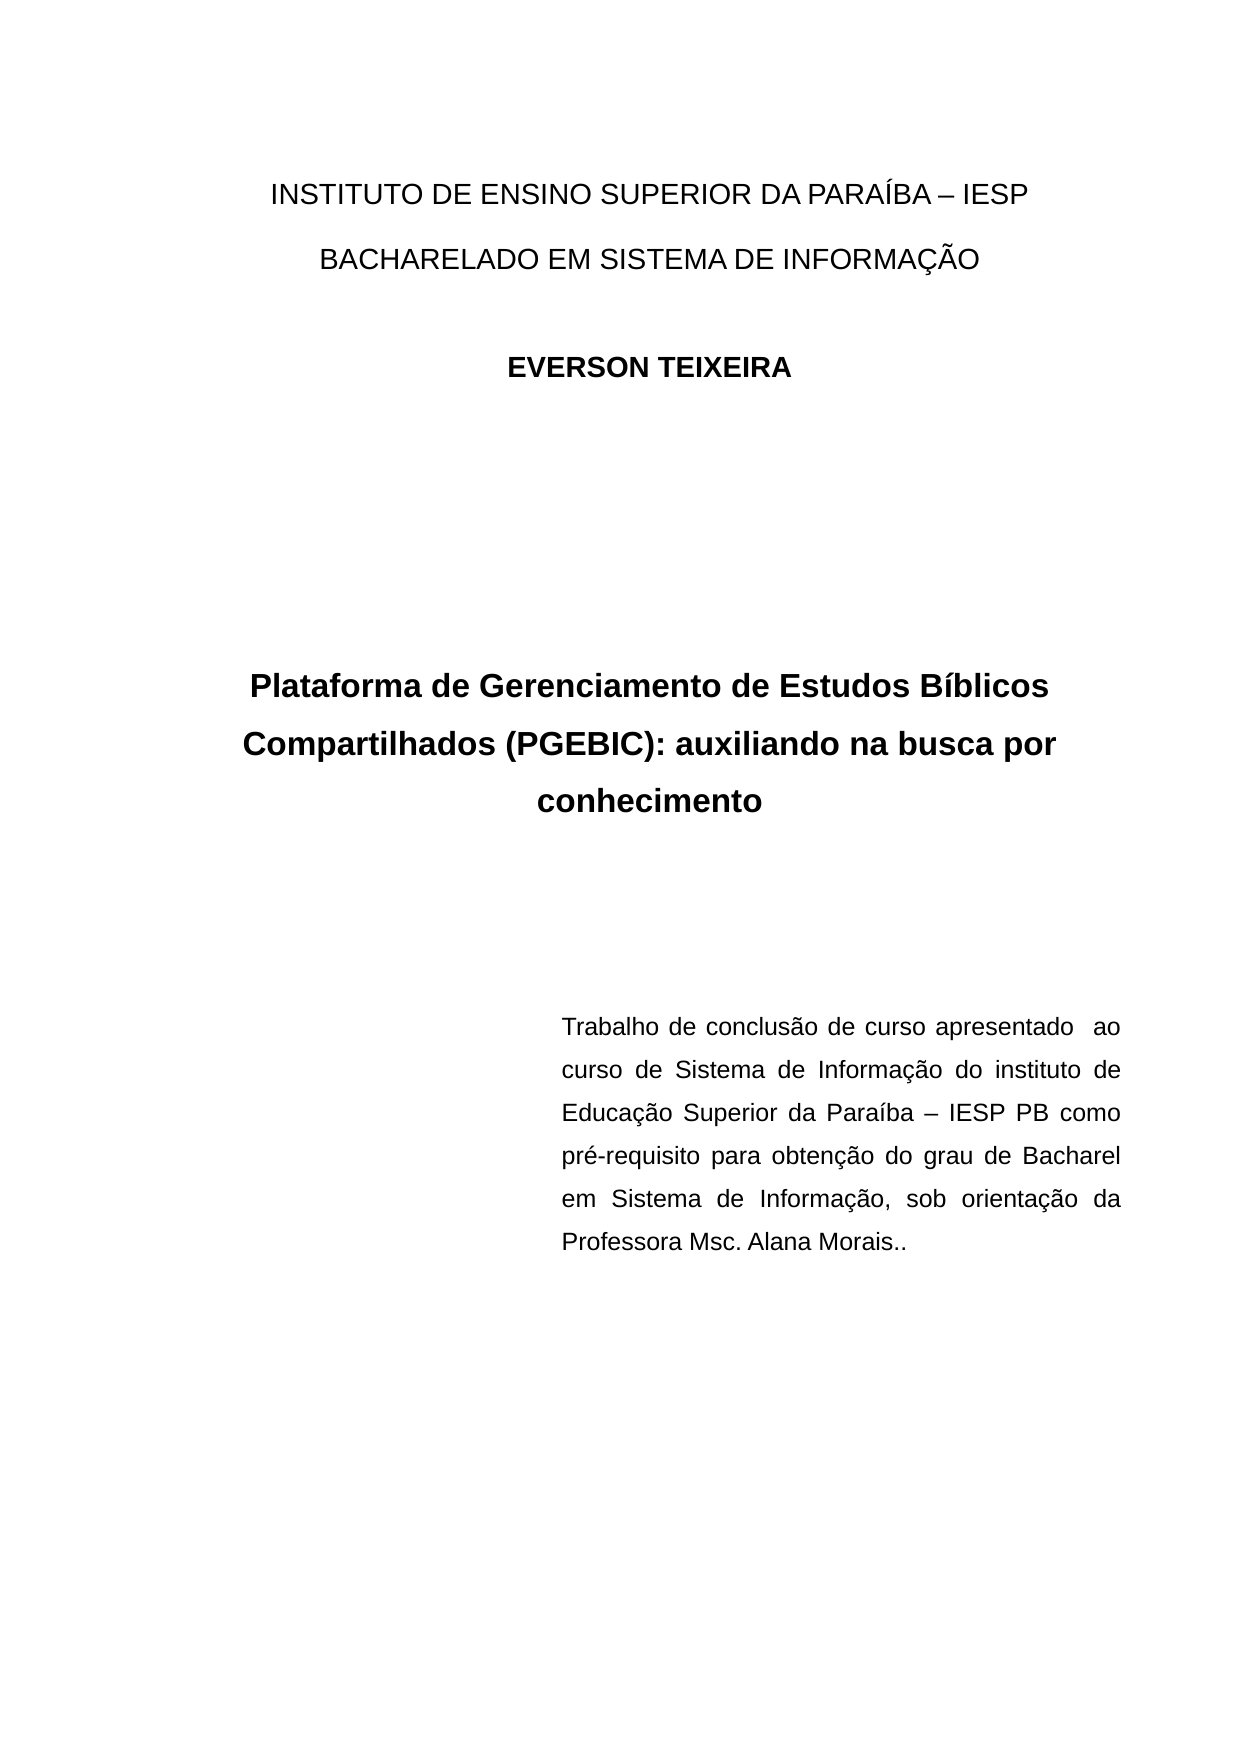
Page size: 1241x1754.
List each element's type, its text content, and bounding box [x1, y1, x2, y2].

text INSTITUTO DE ENSINO SUPERIOR DA PARAÍBA – IESP [177, 177, 1122, 211]
text Plataforma de Gerenciamento de Estudos Bíblicos Compartilhados (PGEBIC): auxiliando na busca por conhecimento [177, 666, 1122, 820]
text EVERSON TEIXEIRA [177, 350, 1122, 384]
text BACHARELADO EM SISTEMA DE INFORMAÇÃO [177, 242, 1122, 276]
text Trabalho de conclusão de curso apresentado ao curso de Sistema de Informação do instituto de Educação Superior da Paraíba – IESP PB como pré-requisito para obtenção do grau de Bacharel em Sistema de Informação, sob orientação da Professora Msc. Alana Morais.. [561, 1012, 1122, 1256]
